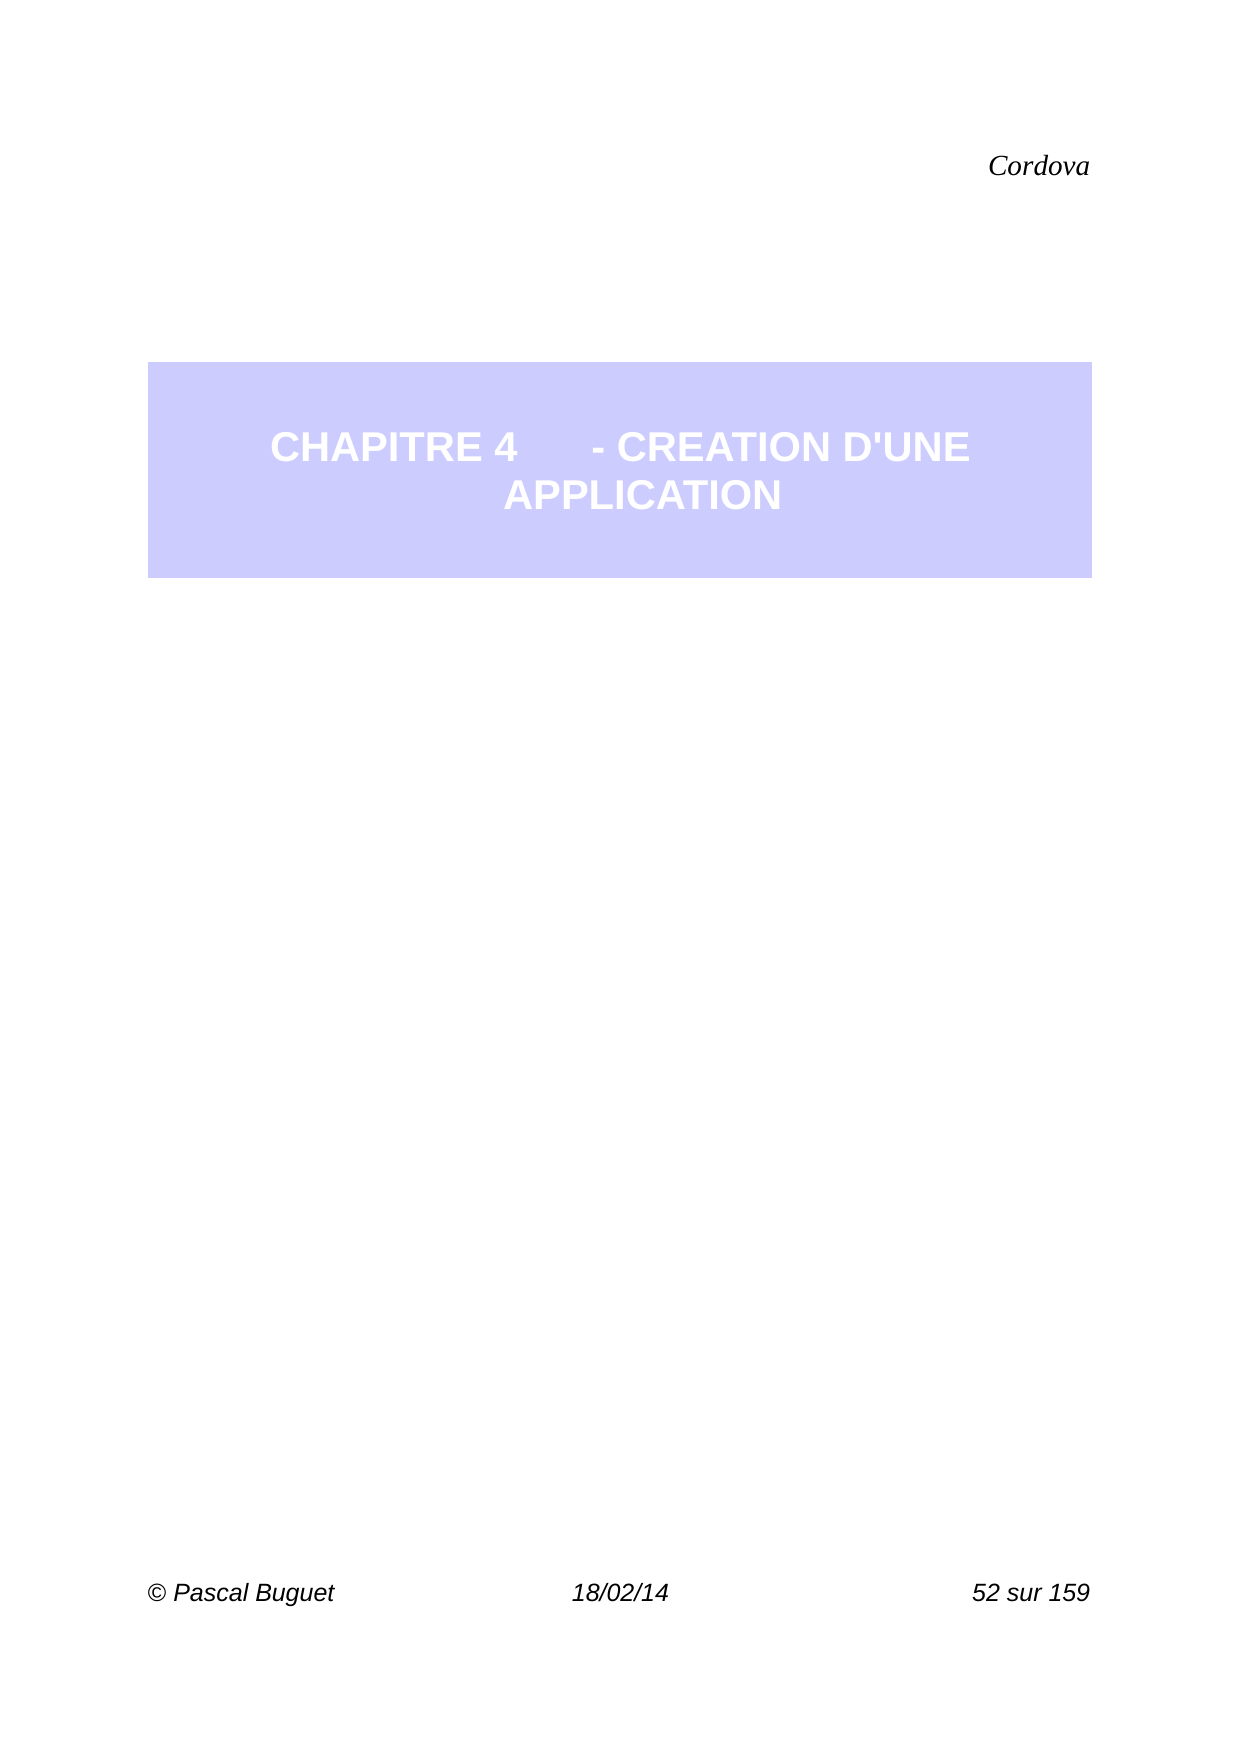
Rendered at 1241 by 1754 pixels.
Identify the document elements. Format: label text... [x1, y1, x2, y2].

subtitle - CREATION D'UNE APPLICATION [148, 364, 1092, 577]
